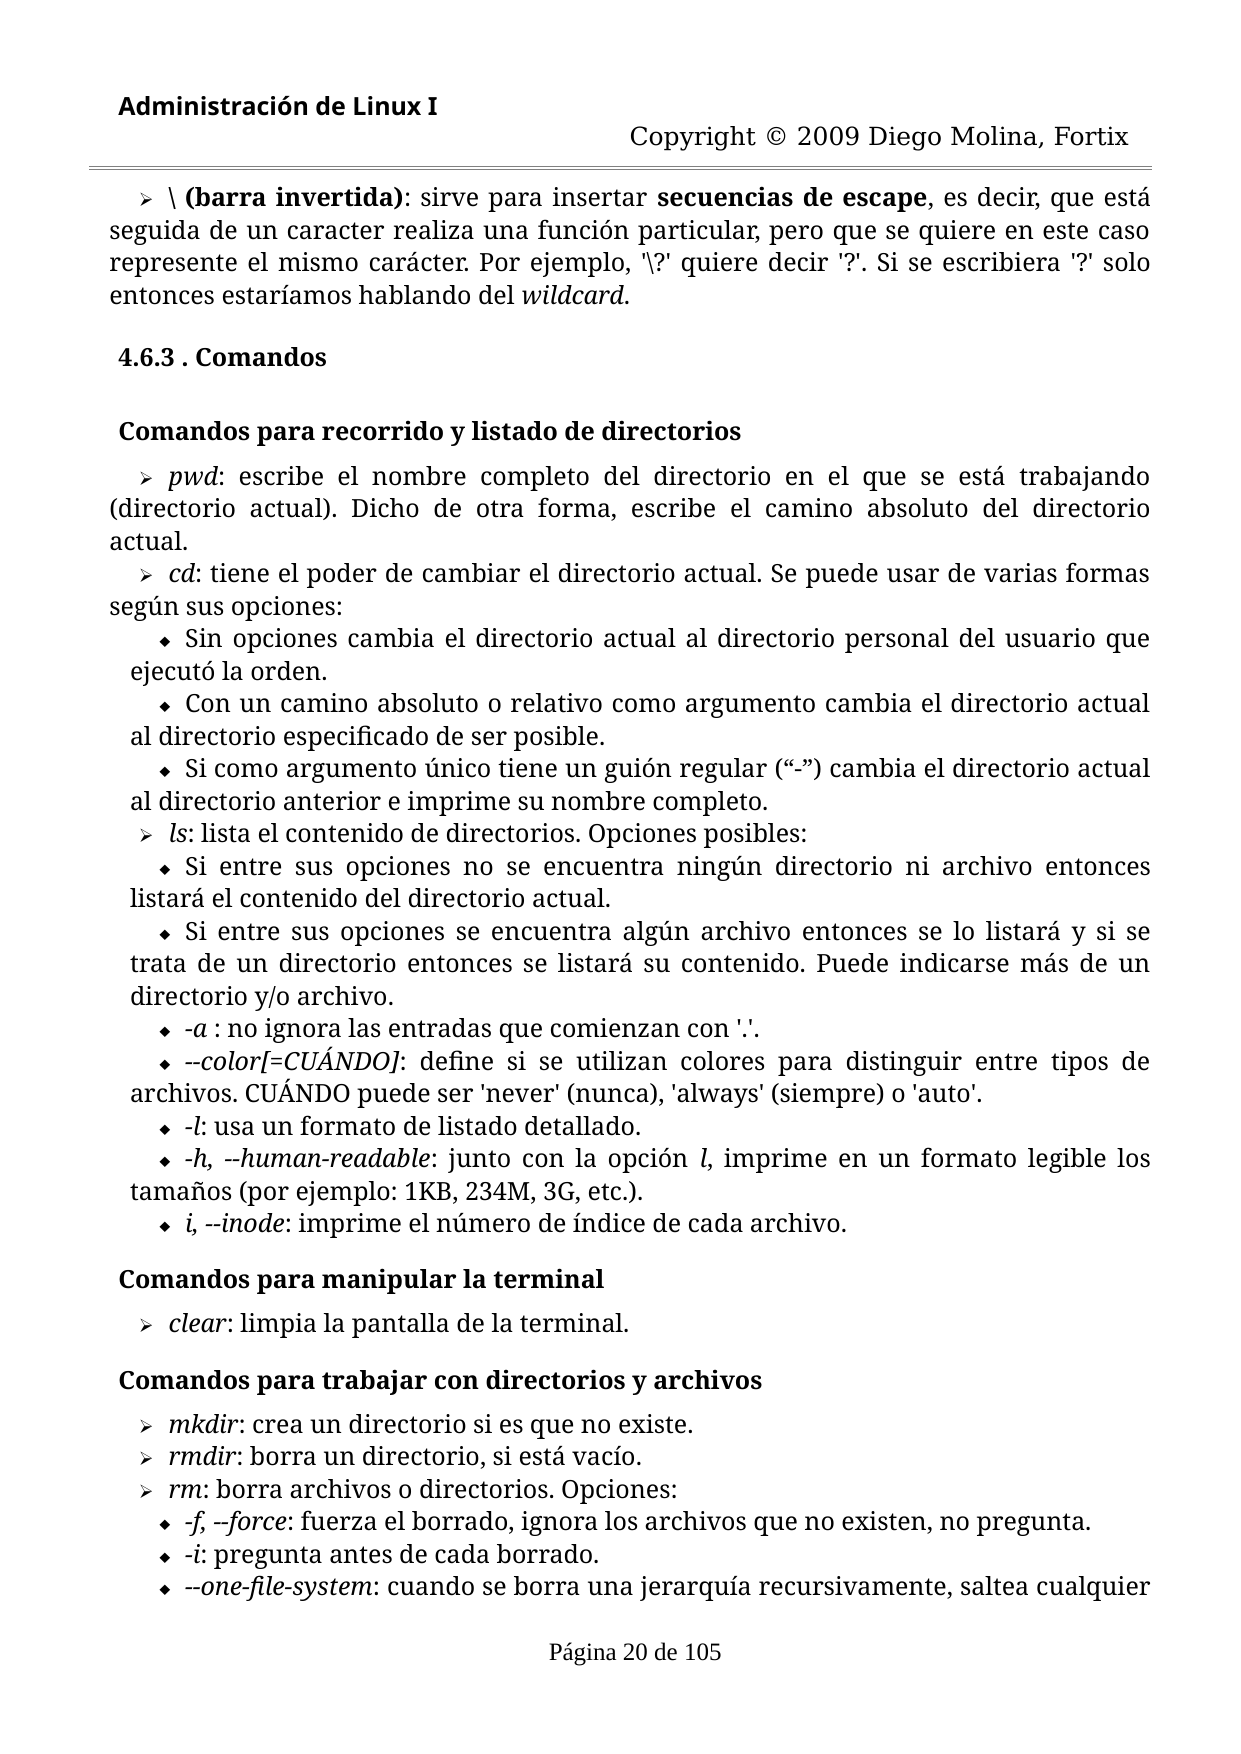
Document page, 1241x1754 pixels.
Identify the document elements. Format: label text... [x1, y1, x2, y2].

list ls: lista el contenido de directorios. Opciones posibles: [88, 817, 1152, 849]
list -l: usa un formato de listado detallado. [88, 1109, 1152, 1142]
list rmdir: borra un directorio, si está vacío. [88, 1440, 1152, 1472]
list cd: tiene el poder de cambiar el directorio actual. Se puede usar de varias formas según sus opciones: [88, 557, 1152, 622]
list Si entre sus opciones se encuentra algún archivo entonces se lo listará y si se trata de un directorio entonces se listará su contenido. Puede indicarse más de un directorio y/o archivo. [88, 914, 1152, 1012]
list Sin opciones cambia el directorio actual al directorio personal del usuario que ejecutó la orden. [88, 622, 1152, 687]
list pwd: escribe el nombre completo del directorio en el que se está trabajando (directorio actual). Dicho de otra forma, escribe el camino absoluto del directorio actual. [88, 459, 1152, 557]
list Si como argumento único tiene un guión regular (“-”) cambia el directorio actual al directorio anterior e imprime su nombre completo. [88, 752, 1152, 817]
list -a : no ignora las entradas que comienzan con '.'. [88, 1012, 1152, 1044]
list -i: pregunta antes de cada borrado. [88, 1537, 1152, 1570]
text Comandos para manipular la terminal [88, 1263, 1152, 1295]
text Comandos para trabajar con directorios y archivos [88, 1363, 1152, 1396]
list Si entre sus opciones no se encuentra ningún directorio ni archivo entonces listará el contenido del directorio actual. [88, 849, 1152, 914]
list -h, --human-readable: junto con la opción l, imprime en un formato legible los tamaños (por ejemplo: 1KB, 234M, 3G, etc.). [88, 1142, 1152, 1207]
list Con un camino absoluto o relativo como argumento cambia el directorio actual al directorio especificado de ser posible. [88, 687, 1152, 752]
list -f, --force: fuerza el borrado, ignora los archivos que no existen, no pregunta. [88, 1505, 1152, 1537]
subtitle Comandos [88, 340, 1152, 374]
text Comandos para recorrido y listado de directorios [88, 415, 1152, 447]
list clear: limpia la pantalla de la terminal. [88, 1307, 1152, 1339]
list mkdir: crea un directorio si es que no existe. [88, 1407, 1152, 1440]
list --one-file-system: cuando se borra una jerarquía recursivamente, saltea cualquier [88, 1570, 1152, 1602]
list i, --inode: imprime el número de índice de cada archivo. [88, 1207, 1152, 1239]
list \ (barra invertida): sirve para insertar secuencias de escape, es decir, que está seguida de un caracter realiza una función particular, pero que se quiere en este caso represente el mismo carácter. Por ejemplo, '\?' quiere decir '?'. Si se escribiera '?' solo entonces estaríamos hablando del wildcard. [88, 181, 1152, 311]
list rm: borra archivos o directorios. Opciones: [88, 1472, 1152, 1505]
list --color[=CUÁNDO]: define si se utilizan colores para distinguir entre tipos de archivos. CUÁNDO puede ser 'never' (nunca), 'always' (siempre) o 'auto'. [88, 1044, 1152, 1109]
